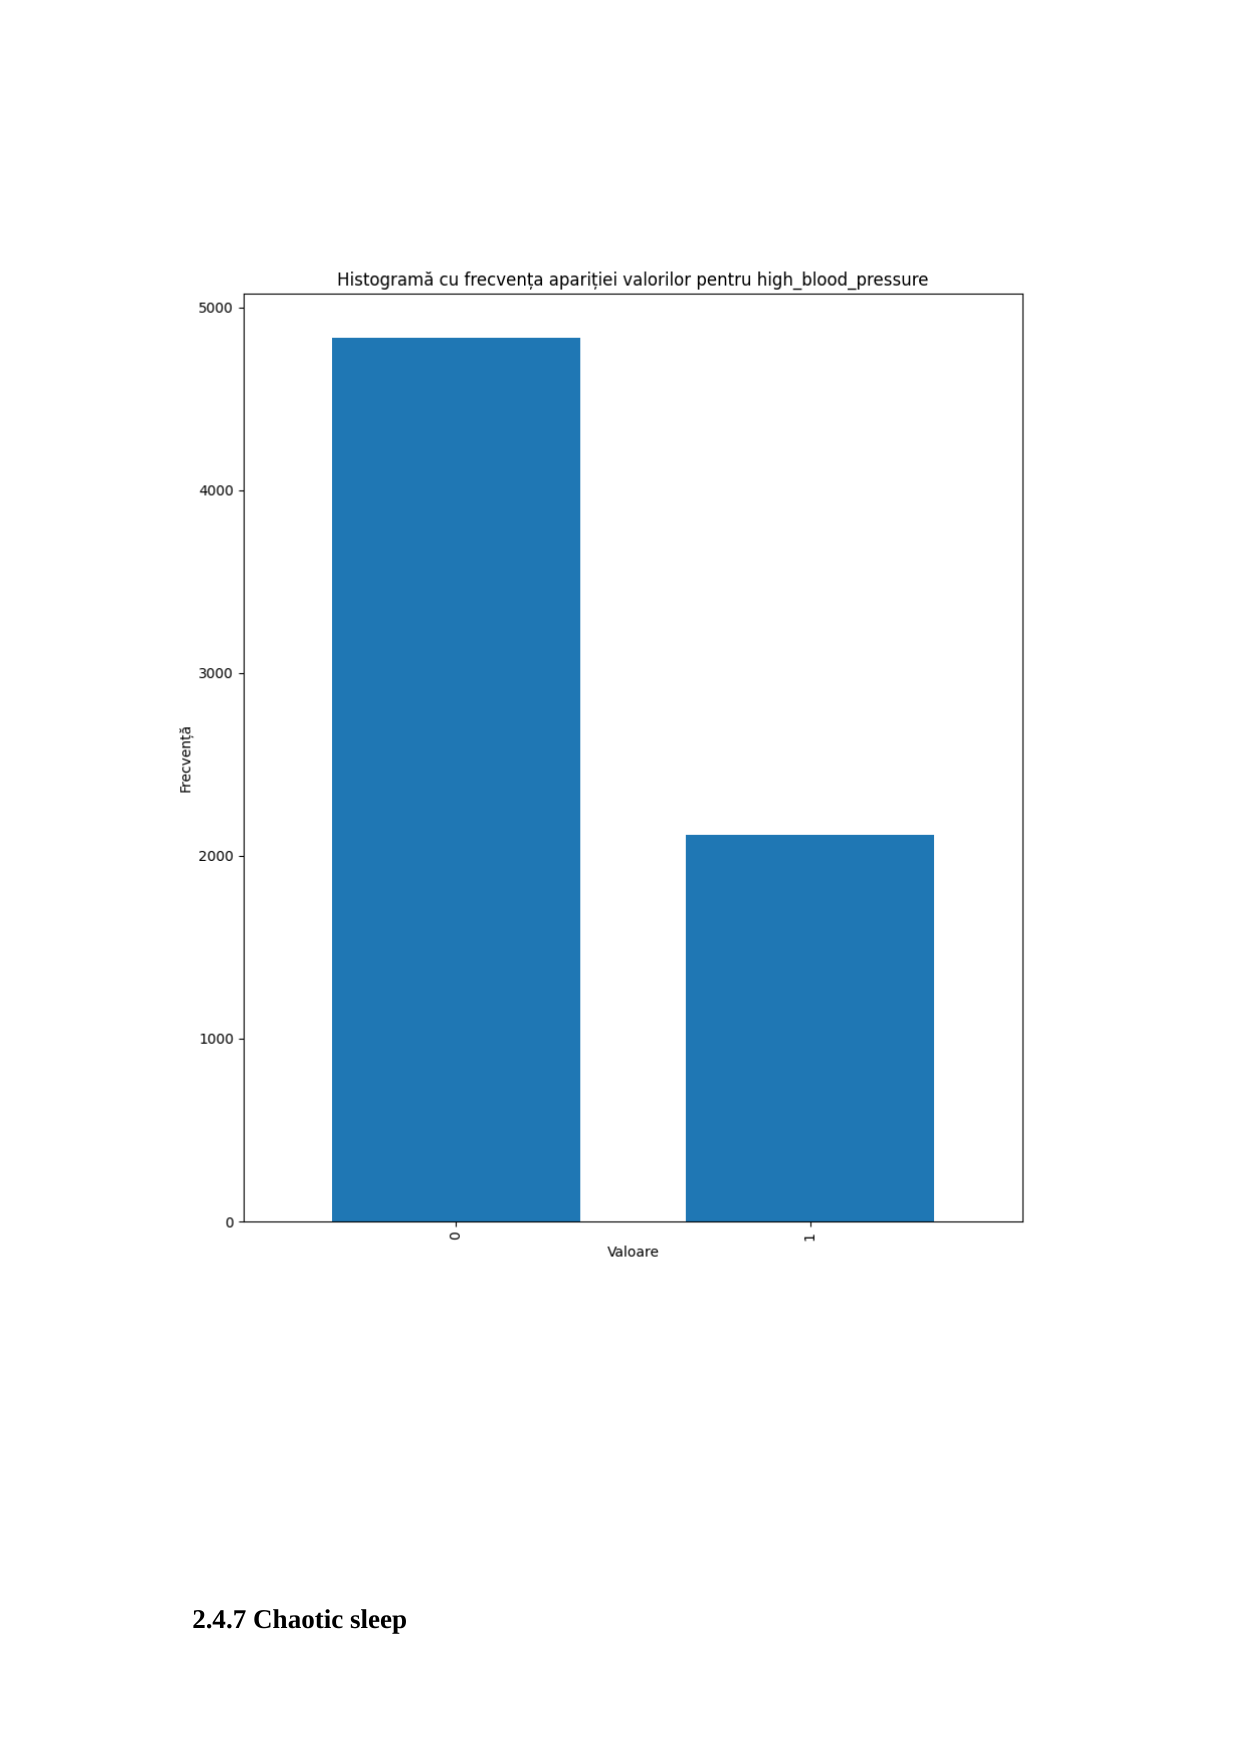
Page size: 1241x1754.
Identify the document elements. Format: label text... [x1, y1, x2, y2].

text 2.4.7 Chaotic sleep [118, 1603, 1122, 1634]
picture [118, 149, 1123, 1354]
